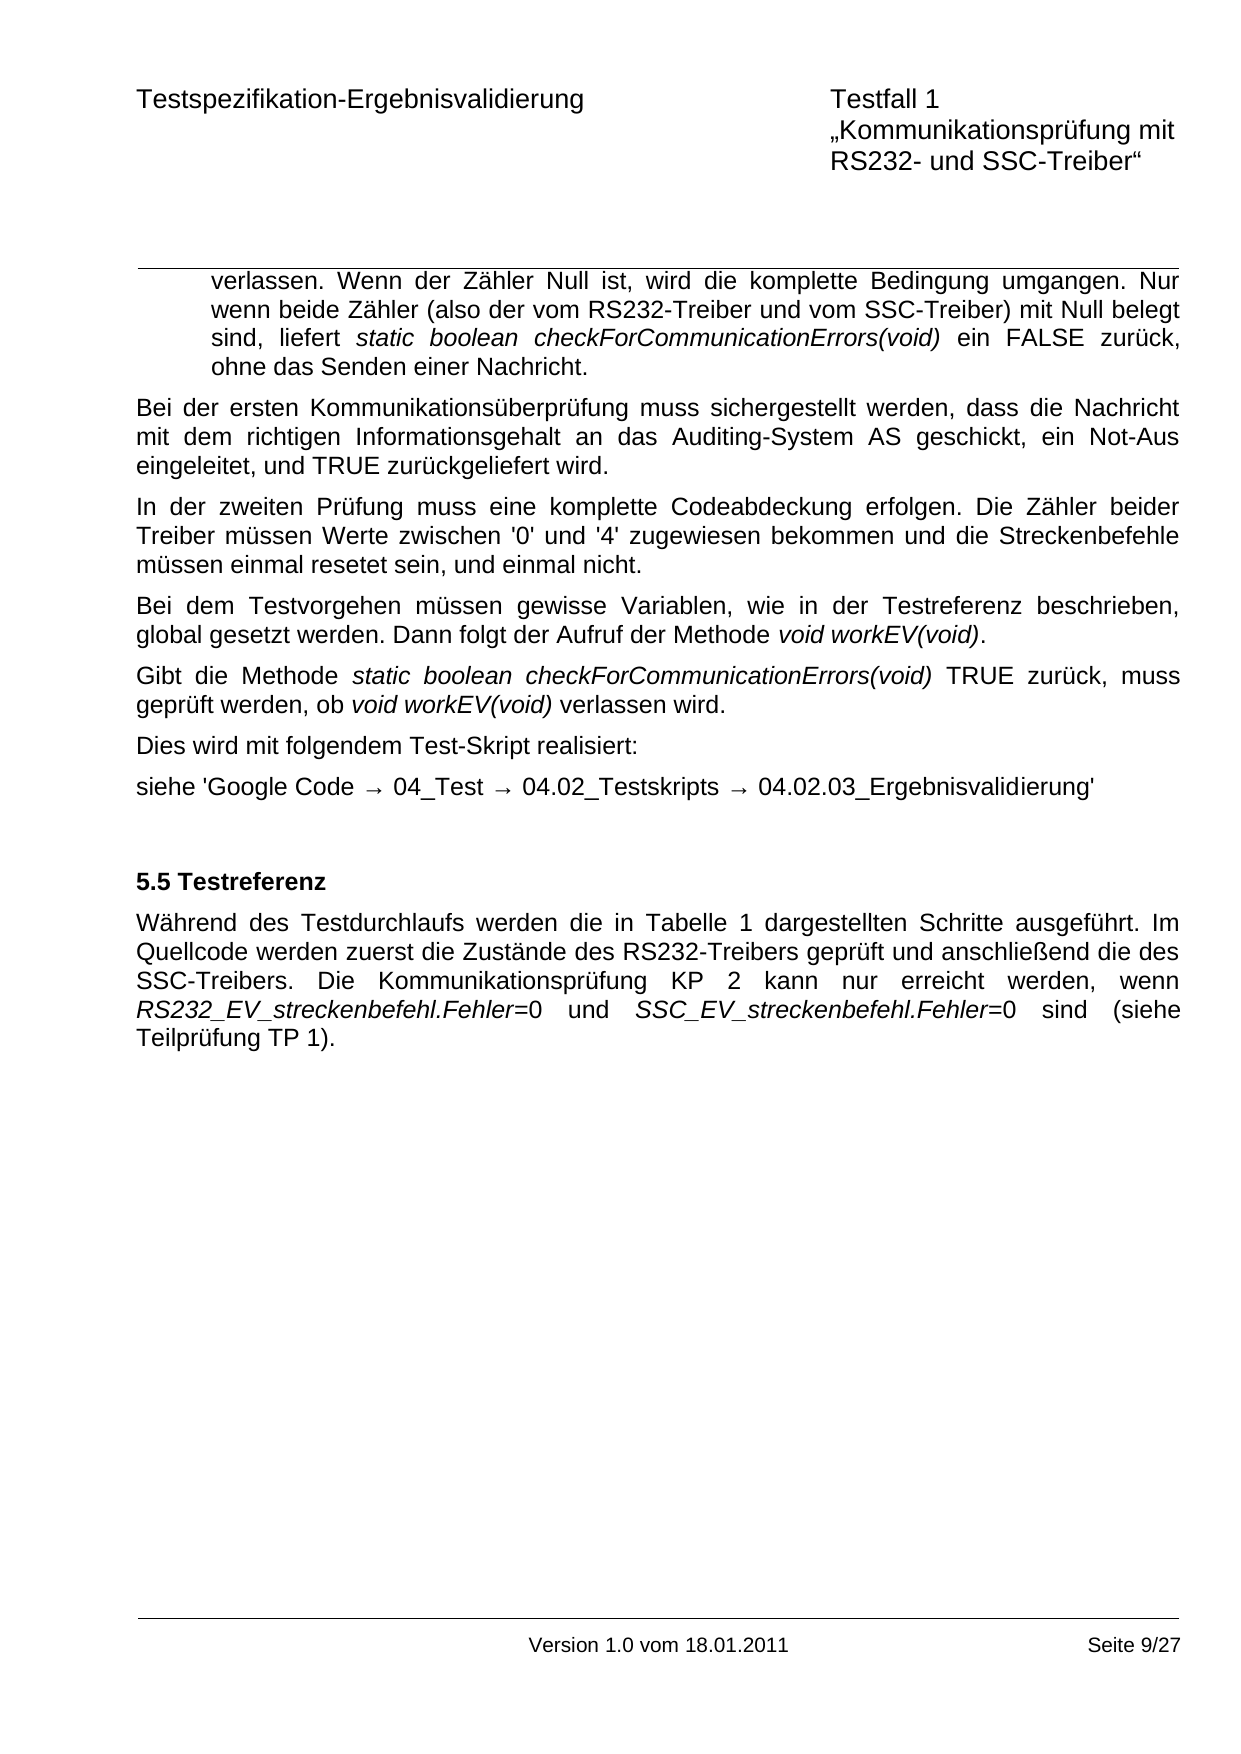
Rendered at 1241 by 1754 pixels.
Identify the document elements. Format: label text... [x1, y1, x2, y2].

text In der zweiten Prüfung muss eine komplette Codeabdeckung erfolgen. Die Zähler beider Treiber müssen Werte zwischen '0' und '4' zugewiesen bekommen und die Streckenbefehle müssen einmal resetet sein, und einmal nicht. [136, 492, 1181, 578]
subtitle Testreferenz [136, 867, 1181, 896]
text Bei dem Testvorgehen müssen gewisse Variablen, wie in der Testreferenz beschrieben, global gesetzt werden. Dann folgt der Aufruf der Methode void workEV(void). [136, 591, 1181, 648]
text Dies wird mit folgendem Test-Skript realisiert: [136, 731, 1181, 759]
text Gibt die Methode static boolean checkForCommunicationErrors(void) TRUE zurück, muss geprüft werden, ob void workEV(void) verlassen wird. [136, 661, 1181, 718]
text Während des Testdurchlaufs werden die in Tabelle 1 dargestellten Schritte ausgeführt. Im Quellcode werden zuerst die Zustände des RS232-Treibers geprüft und anschließend die des SSC-Treibers. Die Kommunikationsprüfung KP 2 kann nur erreicht werden, wenn RS232_EV_streckenbefehl.Fehler=0 und SSC_EV_streckenbefehl.Fehler=0 sind (siehe Teilprüfung TP 1). [136, 908, 1181, 1052]
text Bei der ersten Kommunikationsüberprüfung muss sichergestellt werden, dass die Nachricht mit dem richtigen Informationsgehalt an das Auditing-System AS geschickt, ein Not-Aus eingeleitet, und TRUE zurückgeliefert wird. [136, 393, 1181, 479]
list Andererseits wird kontrolliert, ob beim letzten Modulaufruf der Streckenbefehl in den Shared-Memory zum RS232-Treiber bzw. SSC-Treiber geschrieben wurde. Es darf maximal dreimal zu keiner Streckenbefehlsschreibung in den Shared-Memory kommen. Wurde dreimal nacheinander nicht in diesen reingeschrieben und wird im aktuellen Methodendurchlauf der Streckenbefehl nicht resetet, wird ein Fehler an das Auditing-System gesendet, ein Not-Aus eingeleitet und TRUE zurückgegeben. Wurde hingegen nur ein- oder zweimal nicht in den Shared-Memory geschrieben, geht nur eine Warnung raus. Ist bei beiden Treibern der Zähler kleiner drei, wird die Methode static boolean checkForCommunicationErrors(void) mit dem Rückgabewert FALSE verlassen. Wenn der Zähler Null ist, wird die komplette Bedingung umgangen. Nur wenn beide Zähler (also der vom RS232-Treiber und vom SSC-Treiber) mit Null belegt sind, liefert static boolean checkForCommunicationErrors(void) ein FALSE zurück, ohne das Senden einer Nachricht. [173, 289, 1181, 381]
text siehe 'Google Code → 04_Test → 04.02_Testskripts → 04.02.03_Ergebnisvalidierung' [136, 772, 1181, 801]
